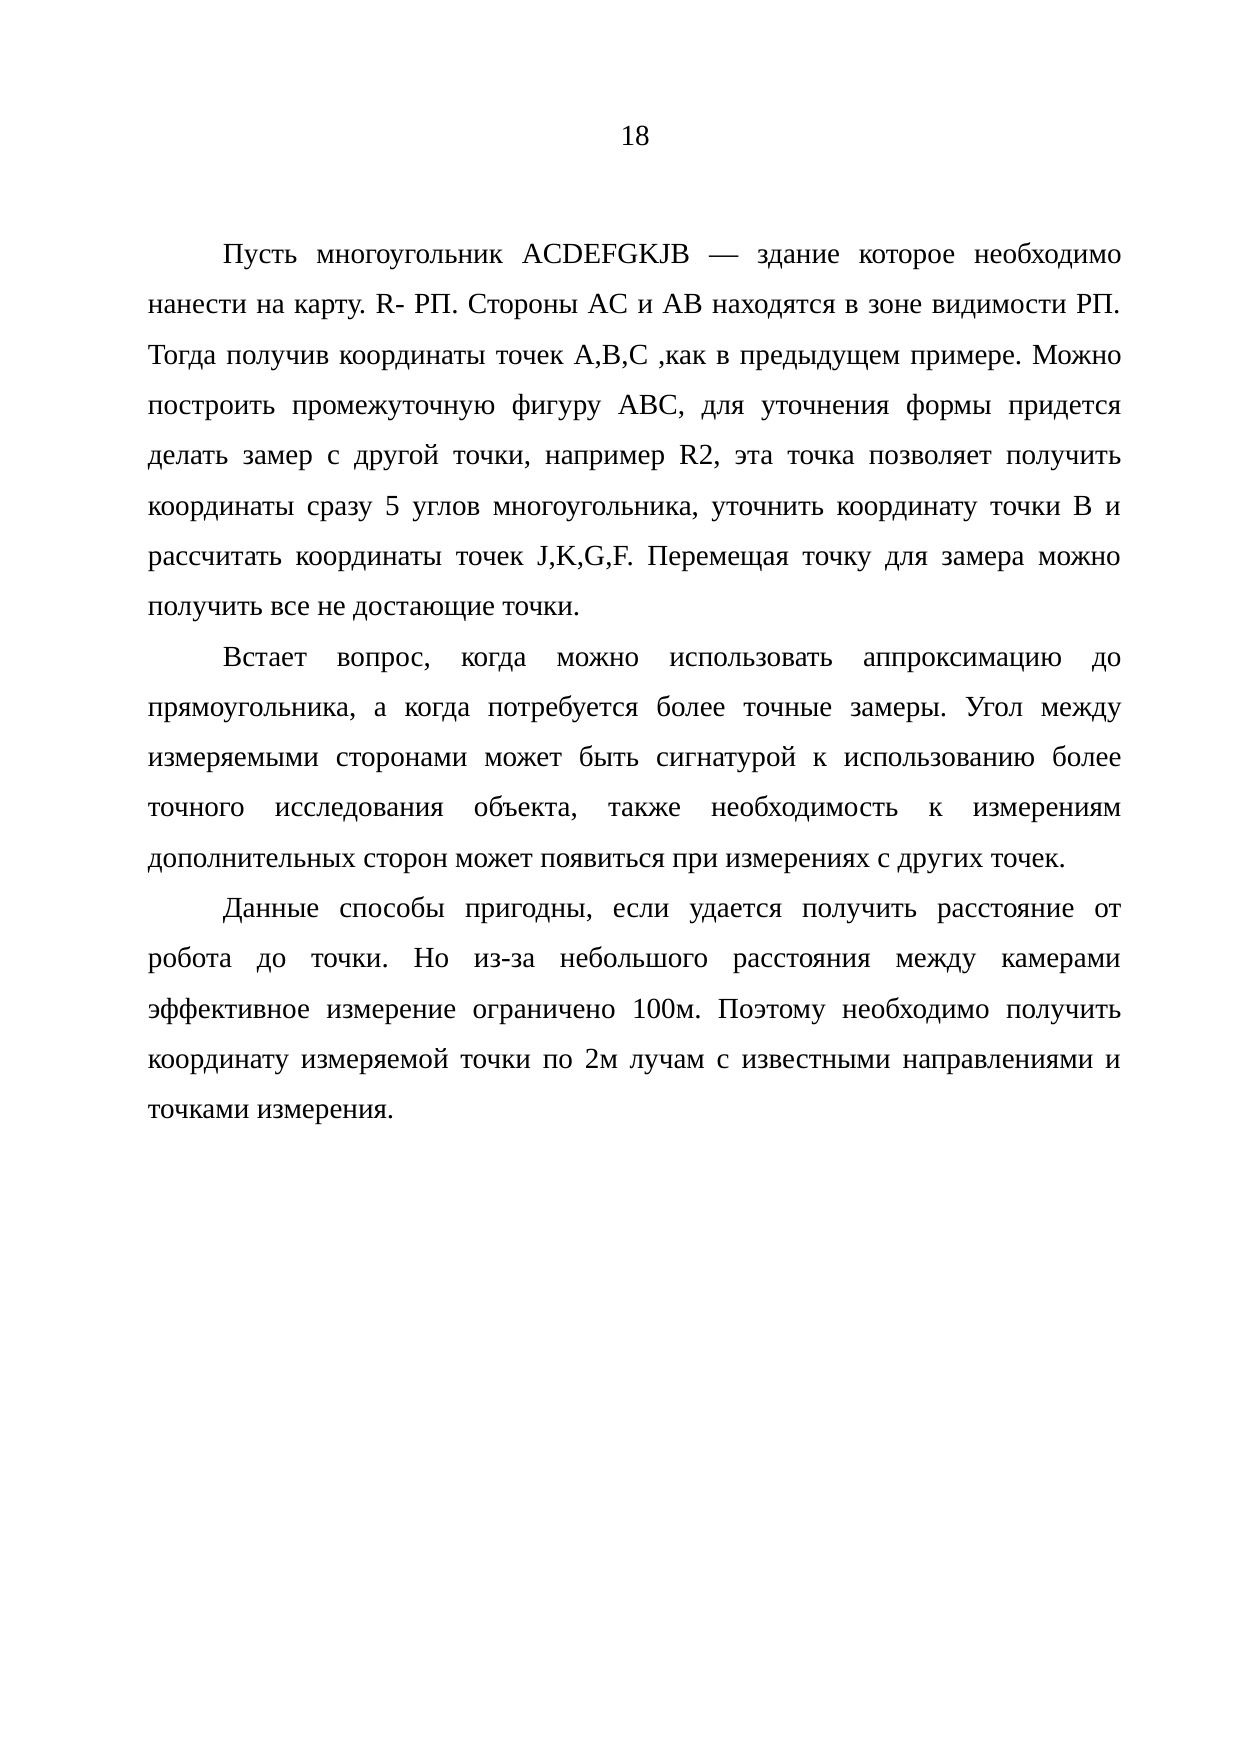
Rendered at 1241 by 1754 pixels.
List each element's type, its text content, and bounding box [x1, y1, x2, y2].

text Данные способы пригодны, если удается получить расстояние от робота до точки. Но из-за небольшого расстояния между камерами эффективное измерение ограничено 100м. Поэтому необходимо получить координату измеряемой точки по 2м лучам с известными направлениями и точками измерения. [148, 890, 1122, 1125]
text Встает вопрос, когда можно использовать аппроксимацию до прямоугольника, а когда потребуется более точные замеры. Угол между измеряемыми сторонами может быть сигнатурой к использованию более точного исследования объекта, также необходимость к измерениям дополнительных сторон может появиться при измерениях с других точек. [148, 639, 1122, 873]
text Пусть многоугольник ACDEFGKJB — здание которое необходимо нанести на карту. R- РП. Стороны AС и AB находятся в зоне видимости РП. Тогда получив координаты точек A,B,C ,как в предыдущем примере. Можно построить промежуточную фигуру ABC, для уточнения формы придется делать замер с другой точки, например R2, эта точка позволяет получить координаты сразу 5 углов многоугольника, уточнить координату точки B и рассчитать координаты точек J,K,G,F. Перемещая точку для замера можно получить все не достающие точки. [148, 236, 1122, 622]
